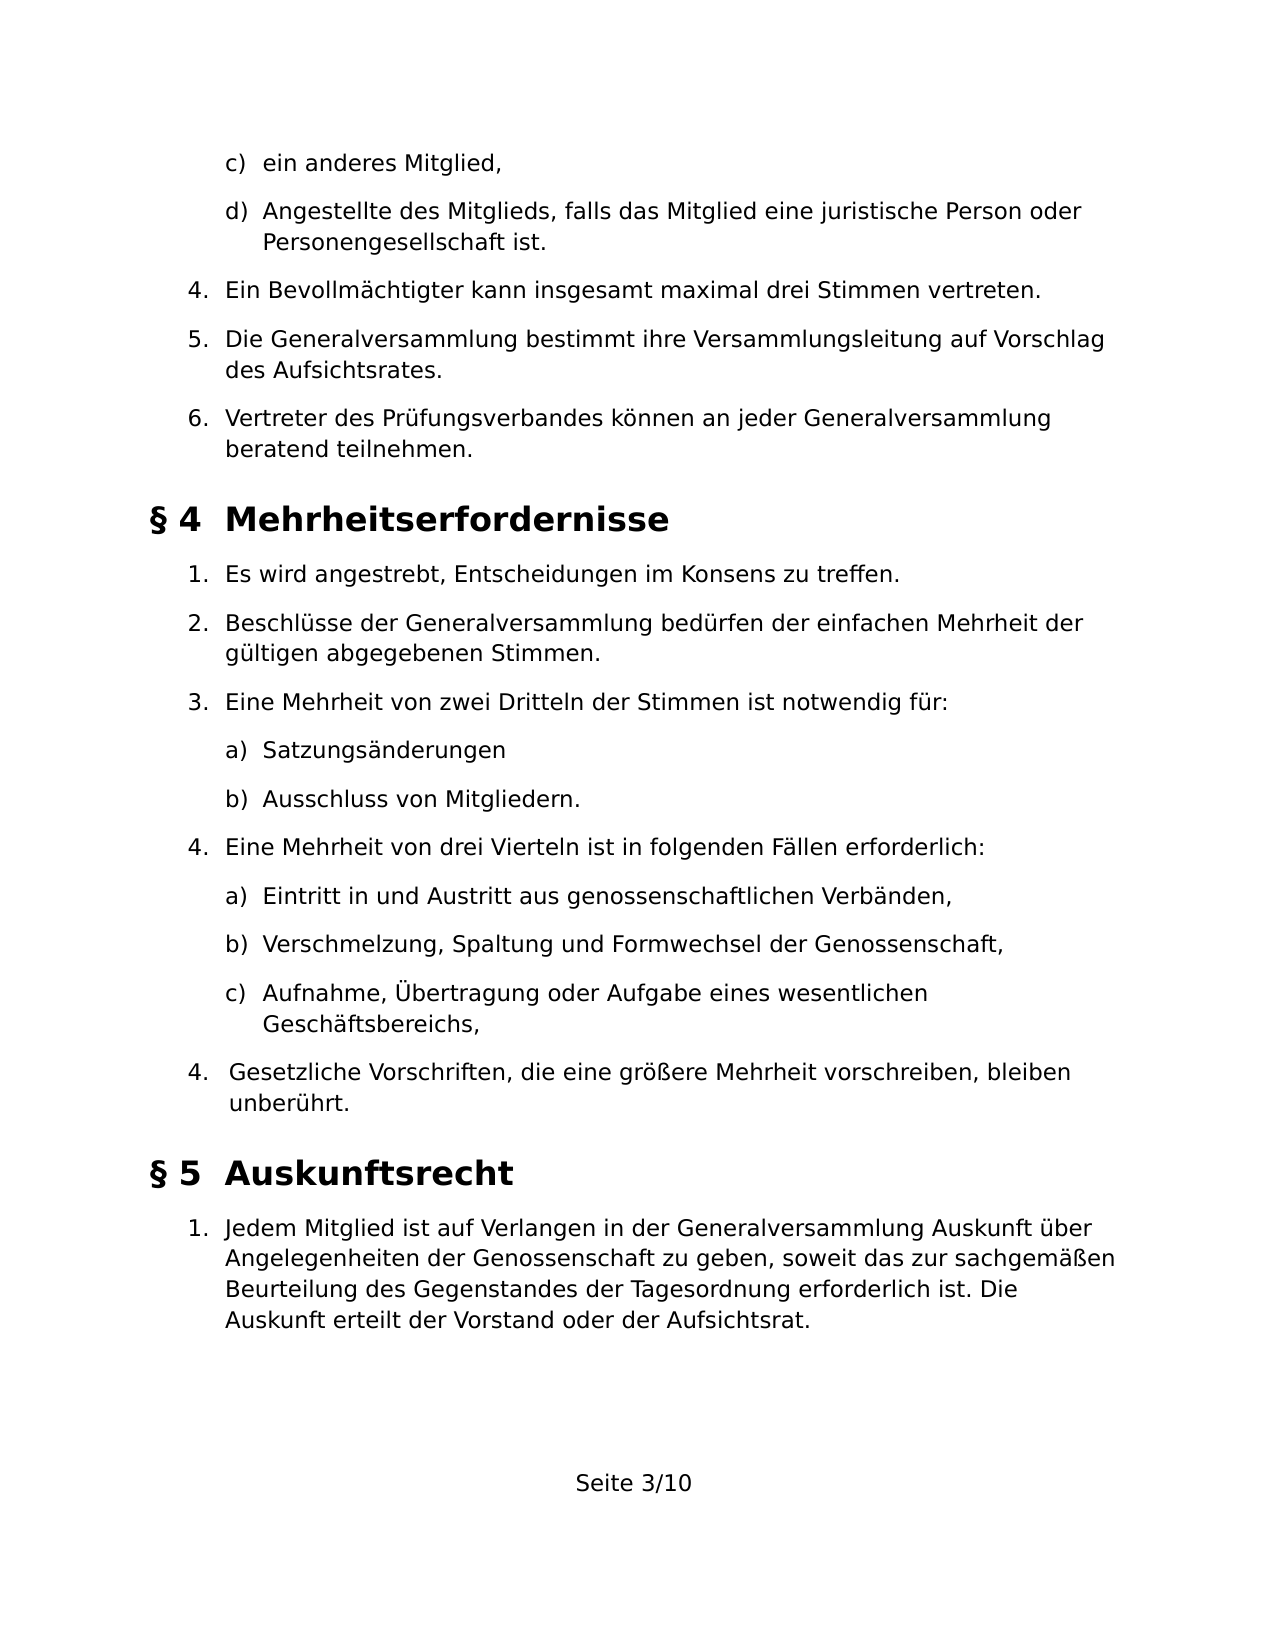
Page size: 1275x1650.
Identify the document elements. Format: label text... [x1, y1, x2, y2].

list Gesetzliche Vorschriften, die eine größere Mehrheit vorschreiben, bleiben unberührt. [187, 1059, 1125, 1117]
list Es wird angestrebt, Entscheidungen im Konsens zu treffen. [187, 561, 1125, 588]
subtitle Mehrheitserfordernisse [150, 501, 1125, 540]
list Eine Mehrheit von drei Vierteln ist in folgenden Fällen erforderlich: [187, 834, 1125, 861]
list Eintritt in und Austritt aus genossenschaftlichen Verbänden, [225, 883, 1125, 910]
list Aufnahme, Übertragung oder Aufgabe eines wesentlichen Geschäftsbereichs, [225, 980, 1125, 1037]
list Satzungsänderungen [225, 737, 1125, 764]
list Verschmelzung, Spaltung und Formwechsel der Genossenschaft, [225, 932, 1125, 958]
list ein anderes Mitglied, [225, 150, 1125, 177]
list Angestellte des Mitglieds, falls das Mitglied eine juristische Person oder Personengesellschaft ist. [225, 198, 1125, 256]
list Vertreter des Prüfungsverbandes können an jeder Generalversammlung beratend teilnehmen. [187, 405, 1125, 463]
list Ausschluss von Mitgliedern. [225, 786, 1125, 813]
list Eine Mehrheit von zwei Dritteln der Stimmen ist notwendig für: [187, 689, 1125, 716]
list Ein Bevollmächtigter kann insgesamt maximal drei Stimmen vertreten. [187, 278, 1125, 304]
list Jedem Mitglied ist auf Verlangen in der Generalversammlung Auskunft über Angelegenheiten der Genossenschaft zu geben, soweit das zur sachgemäßen Beurteilung des Gegenstandes der Tagesordnung erforderlich ist. Die Auskunft erteilt der Vorstand oder der Aufsichtsrat. [187, 1215, 1125, 1333]
subtitle Auskunftsrecht [150, 1154, 1125, 1193]
list Beschlüsse der Generalversammlung bedürfen der einfachen Mehrheit der gültigen abgegebenen Stimmen. [187, 610, 1125, 667]
list Die Generalversammlung bestimmt ihre Versammlungsleitung auf Vorschlag des Aufsichtsrates. [187, 326, 1125, 383]
